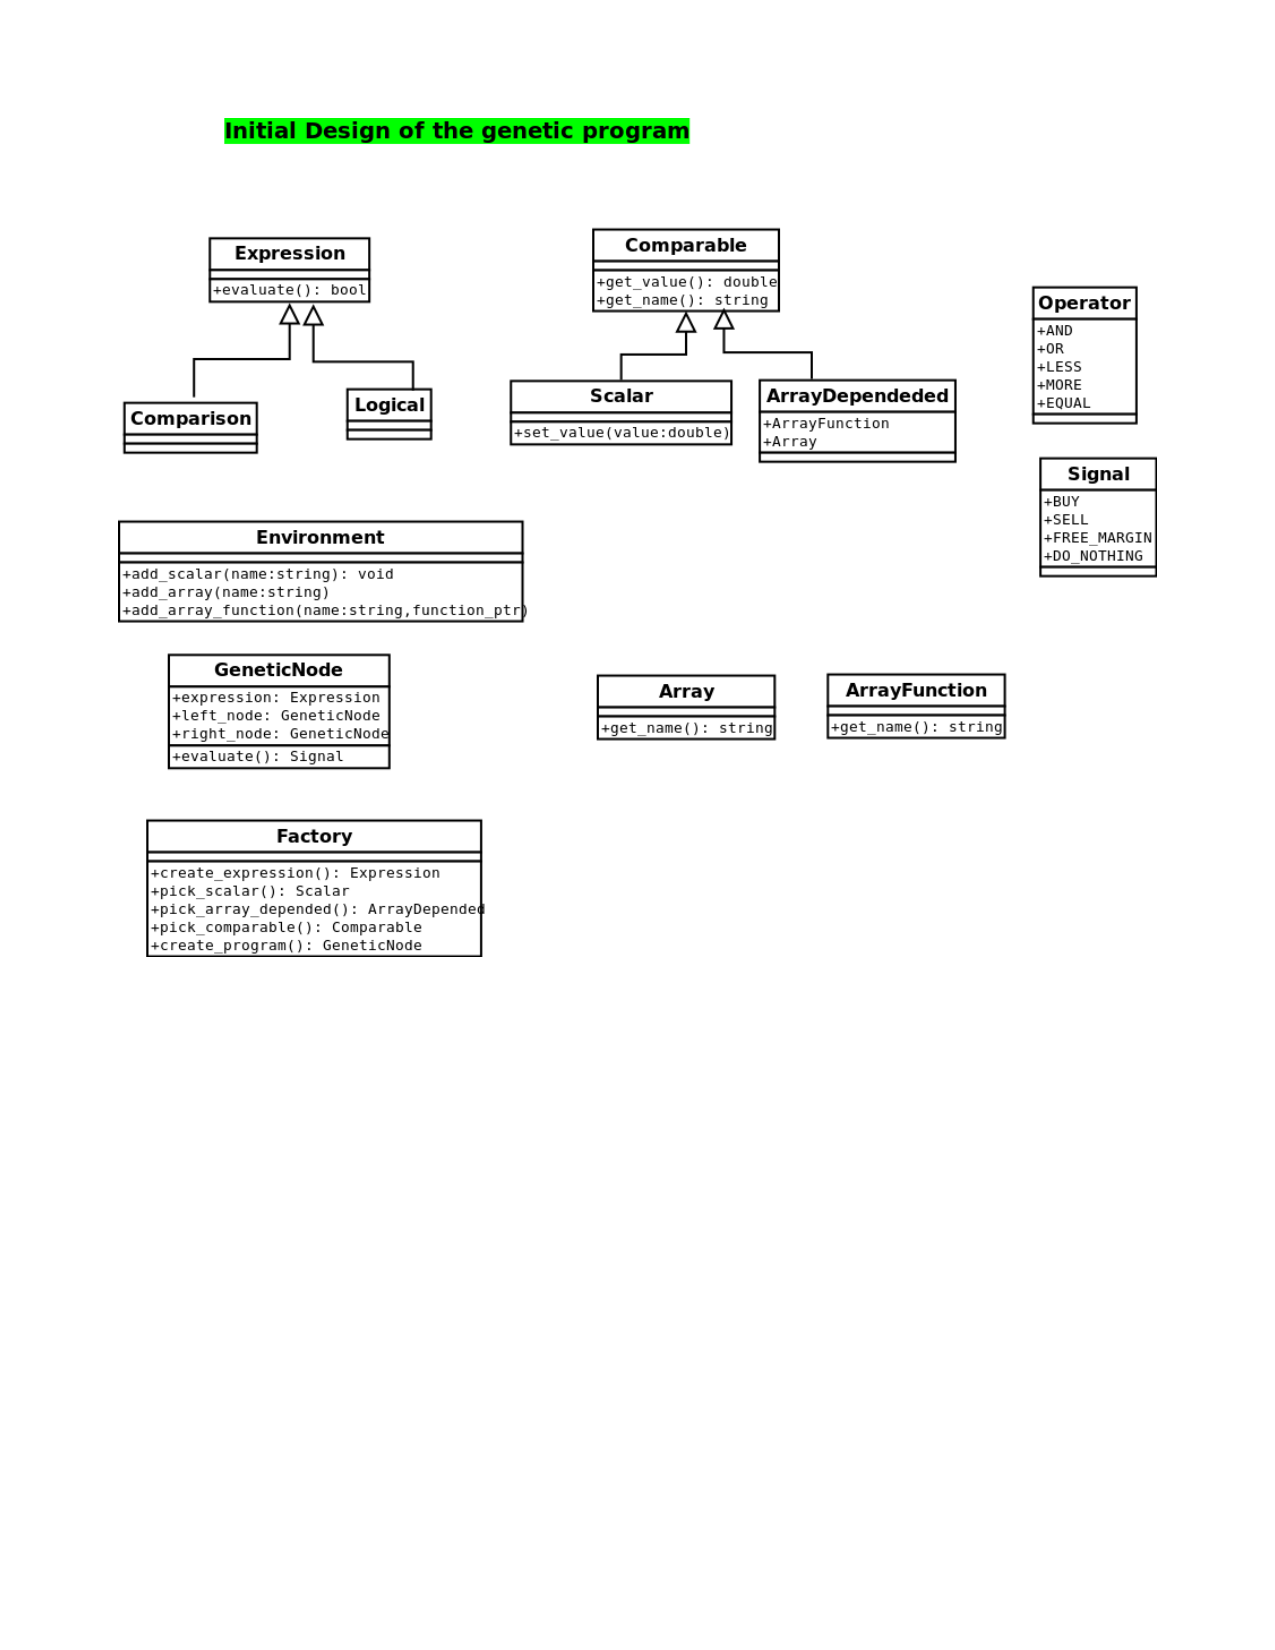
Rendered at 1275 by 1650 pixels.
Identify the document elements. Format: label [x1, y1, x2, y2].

picture [118, 118, 1157, 957]
